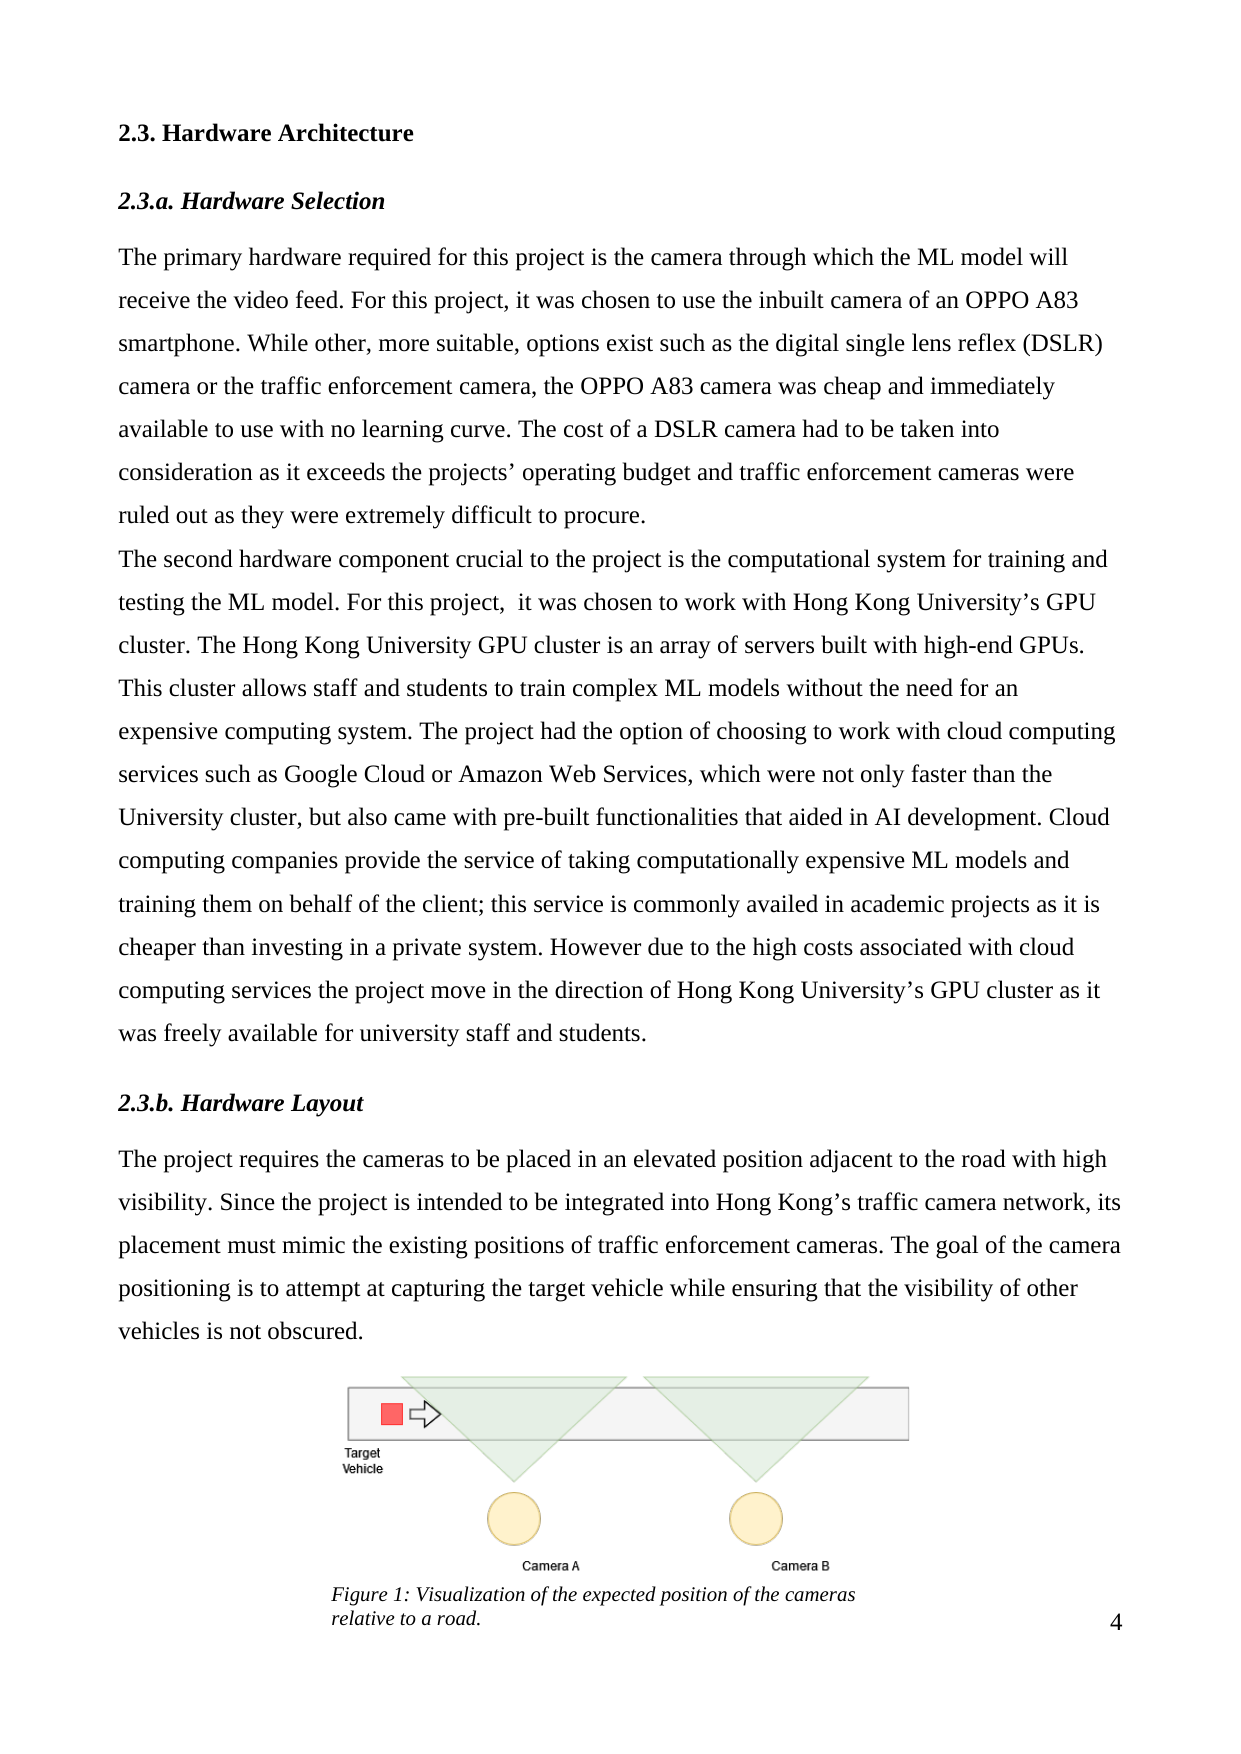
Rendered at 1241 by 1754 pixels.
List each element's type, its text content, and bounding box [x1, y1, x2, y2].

picture [331, 1376, 910, 1582]
subtitle 2.3.a. Hardware Selection [118, 186, 1122, 215]
text Figure 1: Visualization of the expected position of the cameras relative to a road. [331, 1582, 909, 1629]
text The project requires the cameras to be placed in an elevated position adjacent to the road with high visibility. Since the project is intended to be integrated into Hong Kong’s traffic camera network, its placement must mimic the existing positions of traffic enforcement cameras. The goal of the camera positioning is to attempt at capturing the target vehicle while ensuring that the visibility of other vehicles is not obscured. [118, 1144, 1122, 1345]
subtitle 2.3. Hardware Architecture [118, 118, 1122, 147]
subtitle 2.3.b. Hardware Layout [118, 1088, 1122, 1117]
text The primary hardware required for this project is the camera through which the ML model will receive the video feed. For this project, it was chosen to use the inbuilt camera of an OPPO A83 smartphone. While other, more suitable, options exist such as the digital single lens reflex (DSLR) camera or the traffic enforcement camera, the OPPO A83 camera was cheap and immediately available to use with no learning curve. The cost of a DSLR camera had to be taken into consideration as it exceeds the projects’ operating budget and traffic enforcement cameras were ruled out as they were extremely difficult to procure. The second hardware component crucial to the project is the computational system for training and testing the ML model. For this project, it was chosen to work with Hong Kong University’s GPU cluster. The Hong Kong University GPU cluster is an array of servers built with high-end GPUs. This cluster allows staff and students to train complex ML models without the need for an expensive computing system. The project had the option of choosing to work with cloud computing services such as Google Cloud or Amazon Web Services, which were not only faster than the University cluster, but also came with pre-built functionalities that aided in AI development. Cloud computing companies provide the service of taking computationally expensive ML models and training them on behalf of the client; this service is commonly availed in academic projects as it is cheaper than investing in a private system. However due to the high costs associated with cloud computing services the project move in the direction of Hong Kong University’s GPU cluster as it was freely available for university staff and students. [118, 242, 1122, 1047]
